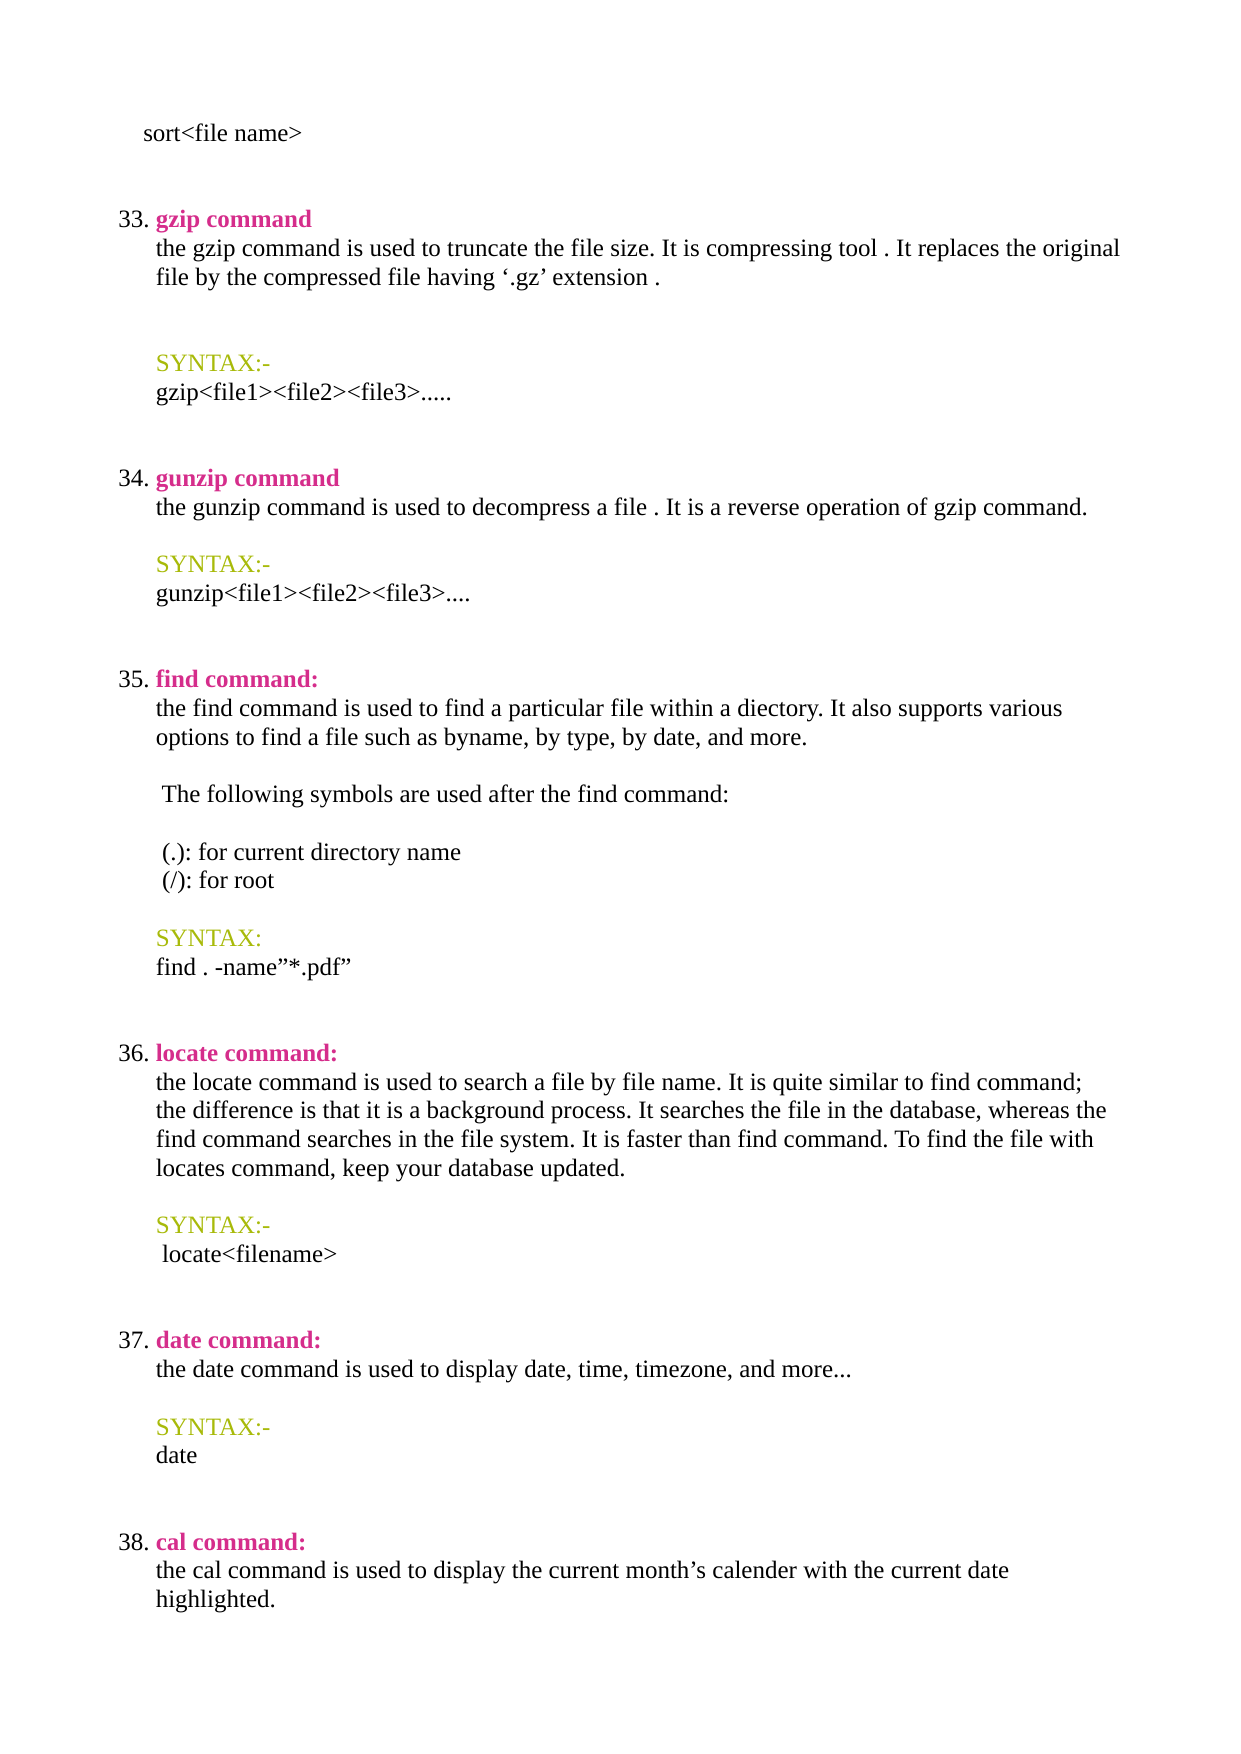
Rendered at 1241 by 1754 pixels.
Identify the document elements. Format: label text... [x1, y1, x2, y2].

text the locate command is used to search a file by file name. It is quite similar to find command; [118, 1067, 1122, 1096]
text the gunzip command is used to decompress a file . It is a reverse operation of gzip command. [118, 492, 1122, 521]
text locate<filename> [118, 1239, 1122, 1268]
text SYNTAX:- [118, 1211, 1122, 1239]
text (.): for current directory name [118, 837, 1122, 866]
text SYNTAX:- [118, 1412, 1122, 1441]
text the cal command is used to display the current month’s calender with the current date [118, 1556, 1122, 1584]
text SYNTAX:- [118, 348, 1122, 377]
text SYNTAX:- [118, 549, 1122, 578]
text date [118, 1441, 1122, 1469]
text sort<file name> [118, 118, 1122, 147]
text 36. locate command: [118, 1038, 1122, 1067]
text find . -name”*.pdf” [118, 952, 1122, 981]
text 33. gzip command [118, 204, 1122, 233]
text 34. gunzip command [118, 463, 1122, 492]
text 35. find command: [118, 664, 1122, 693]
text highlighted. [118, 1584, 1122, 1613]
text the difference is that it is a background process. It searches the file in the database, whereas the [118, 1096, 1122, 1124]
text gunzip<file1><file2><file3>.... [118, 578, 1122, 607]
text The following symbols are used after the find command: [118, 779, 1122, 808]
text (/): for root [118, 866, 1122, 894]
text options to find a file such as byname, by type, by date, and more. [118, 722, 1122, 751]
text 37. date command: [118, 1326, 1122, 1354]
text gzip<file1><file2><file3>..... [118, 377, 1122, 406]
text SYNTAX: [118, 923, 1122, 952]
text file by the compressed file having ‘.gz’ extension . [118, 262, 1122, 291]
text locates command, keep your database updated. [118, 1153, 1122, 1182]
text 38. cal command: [118, 1527, 1122, 1556]
text the gzip command is used to truncate the file size. It is compressing tool . It replaces the original [118, 233, 1122, 262]
text the find command is used to find a particular file within a diectory. It also supports various [118, 693, 1122, 722]
text find command searches in the file system. It is faster than find command. To find the file with [118, 1124, 1122, 1153]
text the date command is used to display date, time, timezone, and more... [118, 1354, 1122, 1383]
